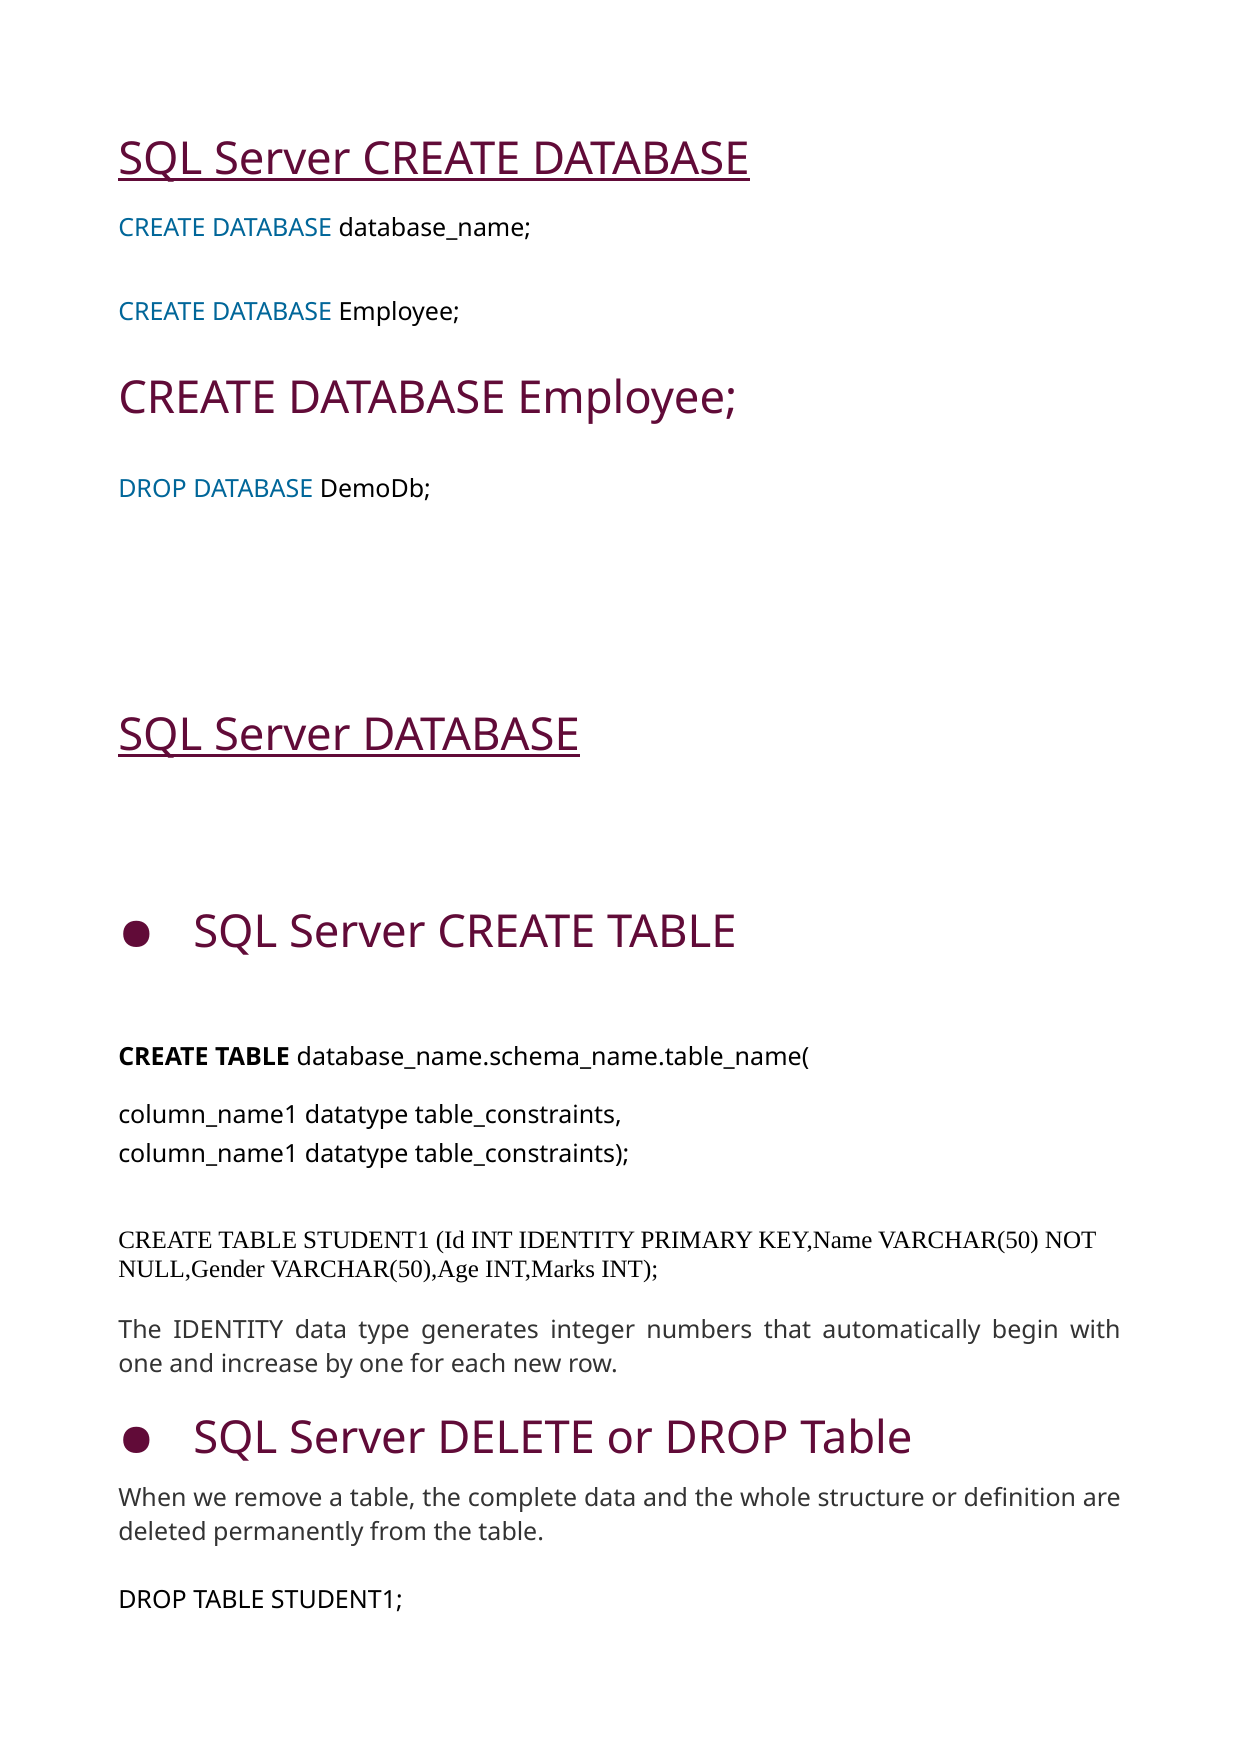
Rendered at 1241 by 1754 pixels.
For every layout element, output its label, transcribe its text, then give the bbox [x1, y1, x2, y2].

text CREATE TABLE database_name.schema_name.table_name( [118, 1038, 1122, 1072]
text DROP DATABASE DemoDb; [118, 449, 1122, 511]
subtitle SQL Server CREATE TABLE [118, 899, 1122, 961]
text CREATE TABLE STUDENT1 (Id INT IDENTITY PRIMARY KEY,Name VARCHAR(50) NOT NULL,Gender VARCHAR(50),Age INT,Marks INT); [118, 1226, 1122, 1283]
subtitle SQL Server CREATE DATABASE [118, 126, 1122, 188]
text CREATE DATABASE database_name; [118, 210, 1122, 244]
subtitle SQL Server DELETE or DROP Table [118, 1405, 1122, 1467]
text CREATE DATABASE Employee; [118, 272, 1122, 333]
text The IDENTITY data type generates integer numbers that automatically begin with one and increase by one for each new row. [118, 1312, 1122, 1380]
text DROP TABLE STUDENT1; [118, 1581, 1122, 1616]
list column_name1 datatype table_constraints); [118, 1131, 1122, 1170]
list column_name1 datatype table_constraints, [118, 1092, 1122, 1131]
subtitle SQL Server DATABASE [118, 702, 1122, 763]
text CREATE DATABASE Employee; [118, 365, 1122, 427]
text When we remove a table, the complete data and the whole structure or definition are deleted permanently from the table. [118, 1479, 1122, 1547]
